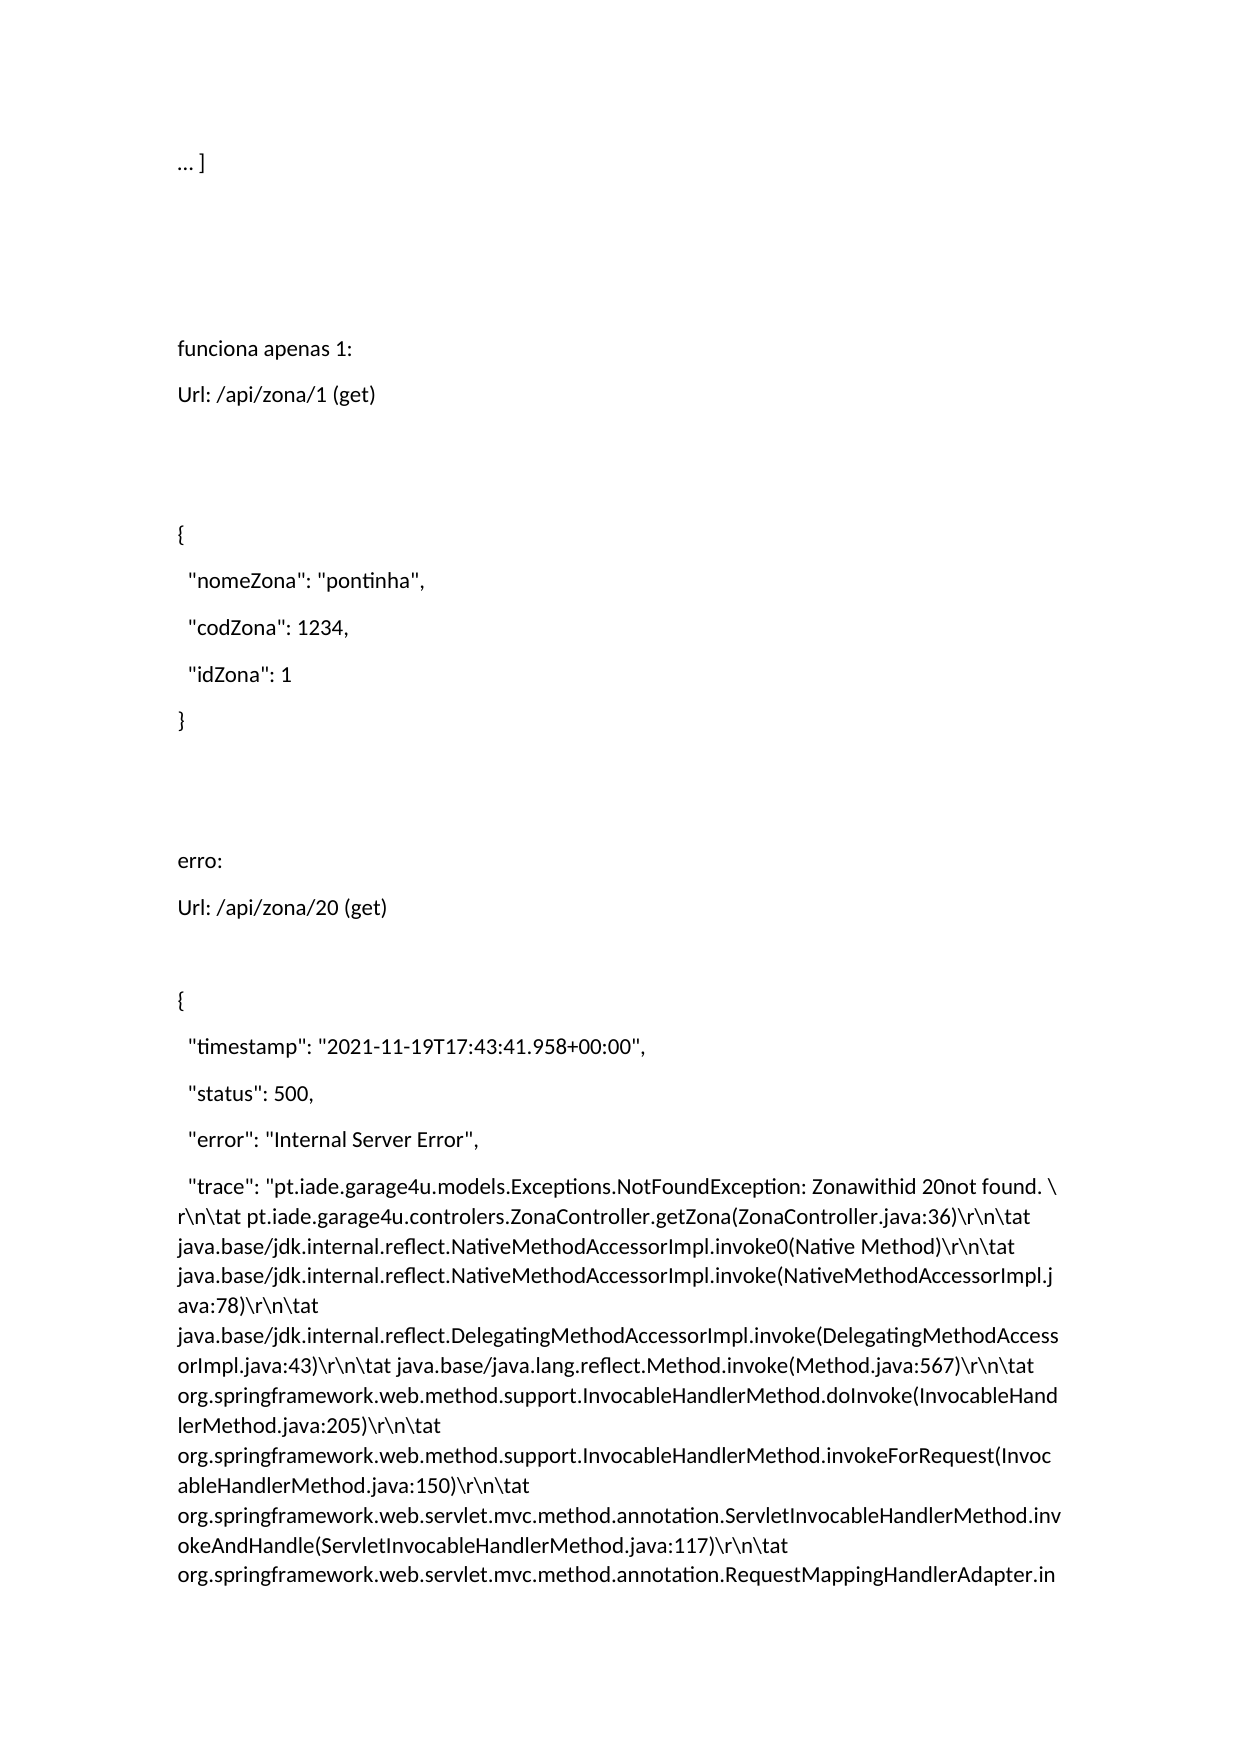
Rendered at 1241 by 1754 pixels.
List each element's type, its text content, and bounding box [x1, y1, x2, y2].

text "trace": "pt.iade.garage4u.models.Exceptions.NotFoundException: Zonawithid 20not found. \r\n\tat pt.iade.garage4u.controlers.ZonaController.getZona(ZonaController.java:36)\r\n\tat java.base/jdk.internal.reflect.NativeMethodAccessorImpl.invoke0(Native Method)\r\n\tat java.base/jdk.internal.reflect.NativeMethodAccessorImpl.invoke(NativeMethodAccessorImpl.java:78)\r\n\tat java.base/jdk.internal.reflect.DelegatingMethodAccessorImpl.invoke(DelegatingMethodAccessorImpl.java:43)\r\n\tat java.base/java.lang.reflect.Method.invoke(Method.java:567)\r\n\tat org.springframework.web.method.support.InvocableHandlerMethod.doInvoke(InvocableHandlerMethod.java:205)\r\n\tat org.springframework.web.method.support.InvocableHandlerMethod.invokeForRequest(InvocableHandlerMethod.java:150)\r\n\tat org.springframework.web.servlet.mvc.method.annotation.ServletInvocableHandlerMethod.invokeAndHandle(ServletInvocableHandlerMethod.java:117)\r\n\tat org.springframework.web.servlet.mvc.method.annotation.RequestMappingHandlerAdapter.in [177, 1172, 1063, 1589]
text erro: [177, 846, 1063, 874]
text { [177, 520, 1063, 548]
text "idZona": 1 [177, 660, 1063, 688]
text { [177, 986, 1063, 1014]
text "codZona": 1234, [177, 613, 1063, 641]
text Url: /api/zona/20 (get) [177, 893, 1063, 921]
text … ] [177, 148, 1063, 176]
text "status": 500, [177, 1079, 1063, 1107]
text "error": "Internal Server Error", [177, 1125, 1063, 1153]
text } [177, 706, 1063, 734]
text "timestamp": "2021-11-19T17:43:41.958+00:00", [177, 1032, 1063, 1060]
text "nomeZona": "pontinha", [177, 567, 1063, 595]
text Url: /api/zona/1 (get) [177, 380, 1063, 408]
text funciona apenas 1: [177, 334, 1063, 362]
